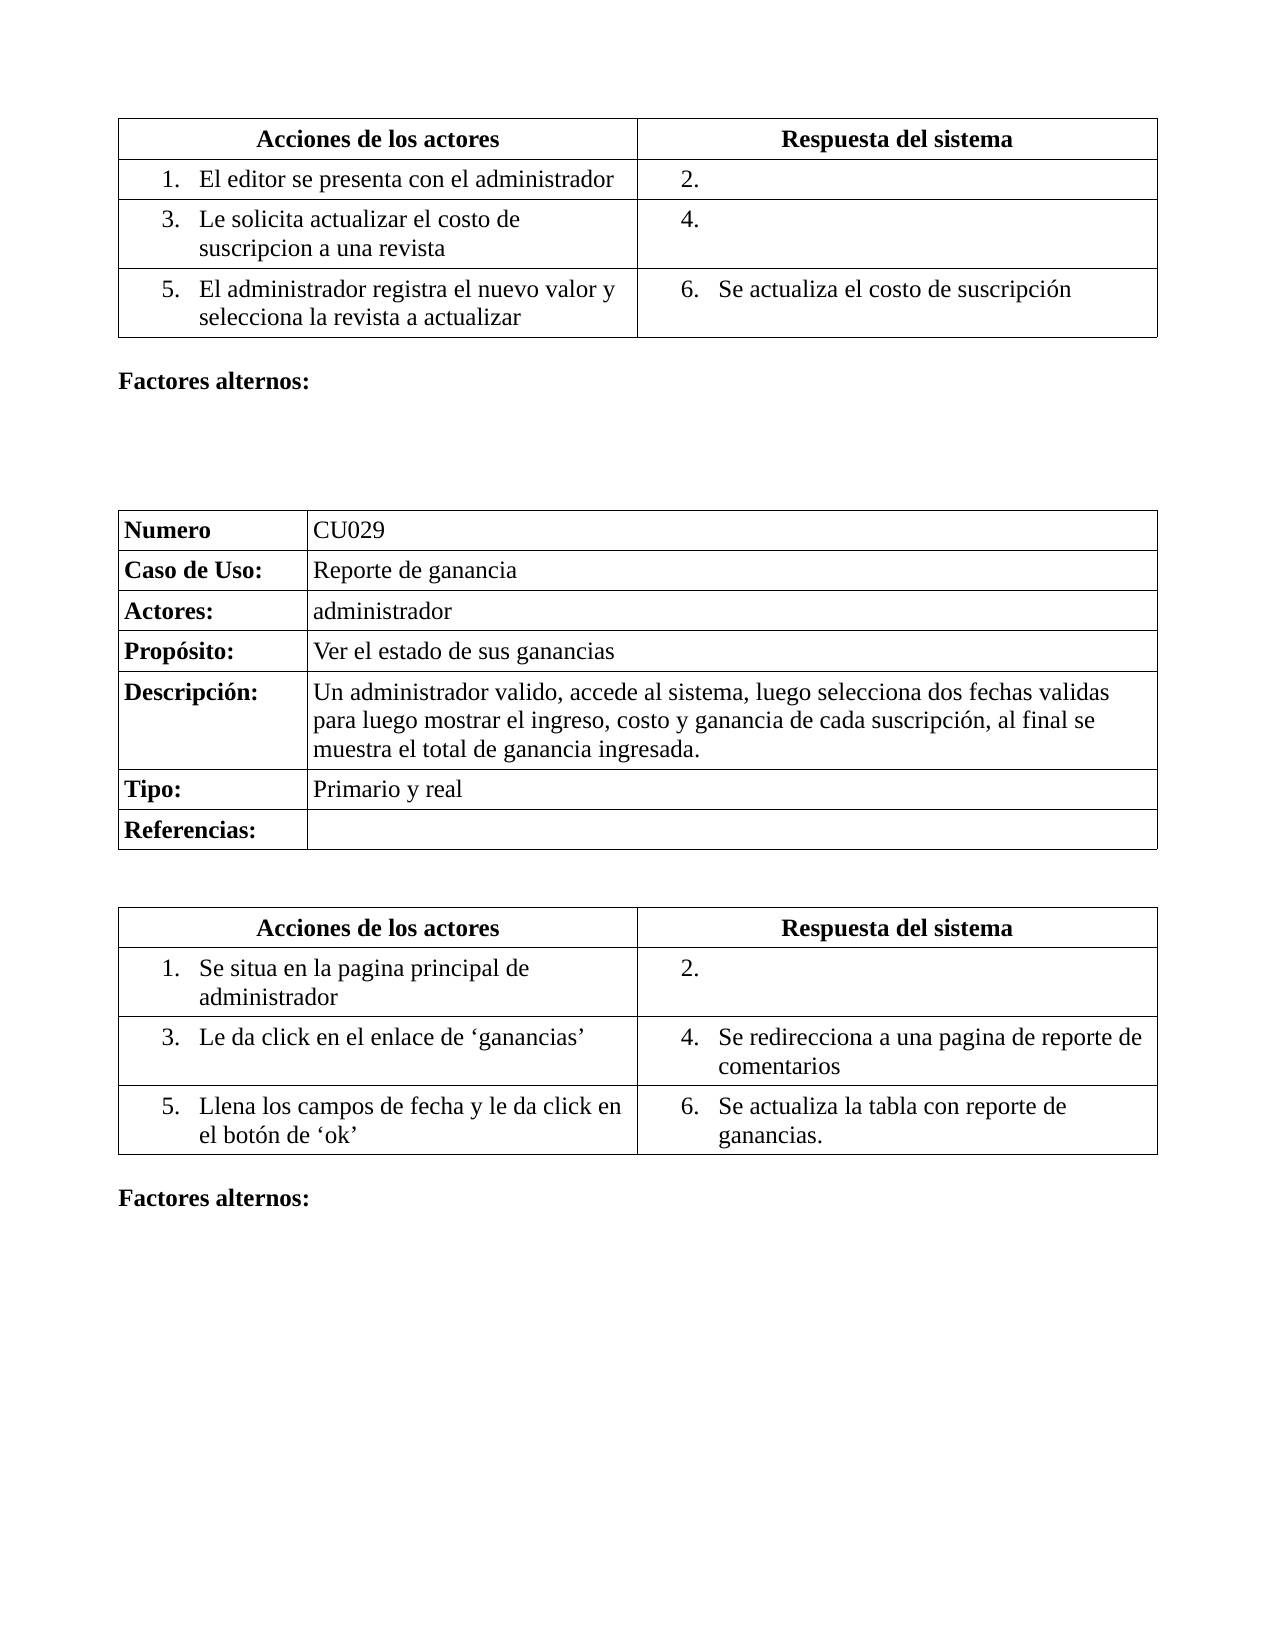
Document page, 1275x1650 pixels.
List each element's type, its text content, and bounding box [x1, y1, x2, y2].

table_cell Propósito: [119, 631, 307, 671]
table_header Respuesta del sistema [638, 119, 1157, 158]
table_header Acciones de los actores [119, 908, 637, 947]
table_cell Le solicita actualizar el costo de suscripcion a una revista [119, 200, 637, 268]
table_cell administrador [308, 591, 1157, 630]
table_cell [638, 160, 1157, 199]
table_cell Se actualiza la tabla con reporte de ganancias. [638, 1086, 1157, 1154]
table_cell Caso de Uso: [119, 551, 307, 590]
table_cell El editor se presenta con el administrador [119, 160, 637, 199]
table_header Numero [119, 511, 307, 550]
table_cell Le da click en el enlace de ‘ganancias’ [119, 1017, 637, 1085]
table_cell [638, 200, 1157, 268]
text Factores alternos: [118, 1183, 1157, 1212]
table_cell Un administrador valido, accede al sistema, luego selecciona dos fechas validas para luego mostrar el ingreso, costo y ganancia de cada suscripción, al final se muestra el total de ganancia ingresada. [308, 672, 1157, 768]
table_cell Se situa en la pagina principal de administrador [119, 948, 637, 1016]
table_header Respuesta del sistema [638, 908, 1157, 947]
table_cell El administrador registra el nuevo valor y selecciona la revista a actualizar [119, 269, 637, 337]
table_header CU029 [308, 511, 1157, 550]
table_cell Se actualiza el costo de suscripción [638, 269, 1157, 337]
table_cell Reporte de ganancia [308, 551, 1157, 590]
table_cell Primario y real [308, 770, 1157, 809]
table_cell Ver el estado de sus ganancias [308, 631, 1157, 671]
table_cell [308, 810, 1157, 849]
table_cell Se redirecciona a una pagina de reporte de comentarios [638, 1017, 1157, 1085]
table_header Acciones de los actores [119, 119, 637, 158]
table_cell [638, 948, 1157, 1016]
text Factores alternos: [118, 366, 1157, 394]
table_cell Actores: [119, 591, 307, 630]
table_cell Referencias: [119, 810, 307, 849]
table_cell Llena los campos de fecha y le da click en el botón de ‘ok’ [119, 1086, 637, 1154]
table_cell Tipo: [119, 770, 307, 809]
table_cell Descripción: [119, 672, 307, 768]
